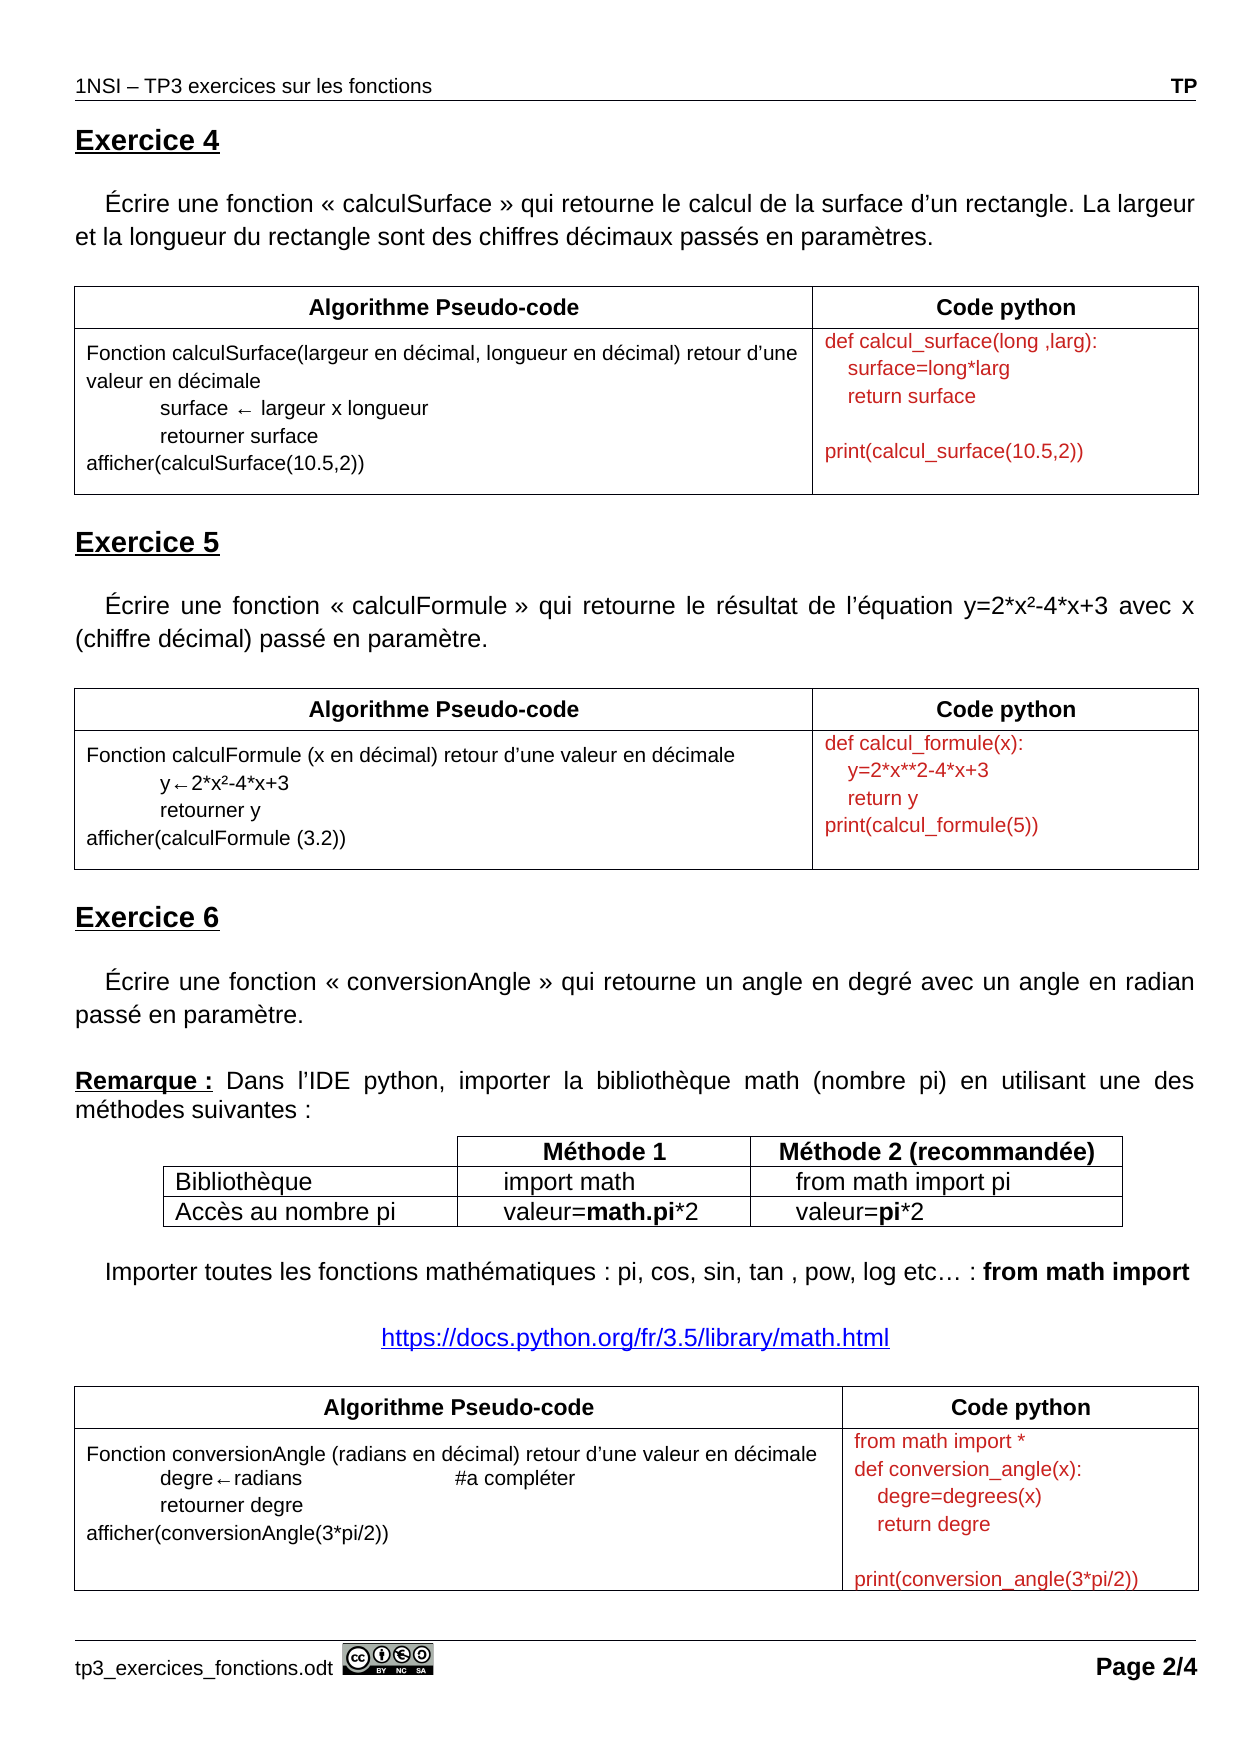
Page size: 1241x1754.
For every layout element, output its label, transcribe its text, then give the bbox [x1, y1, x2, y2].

table_cell from math import pi [751, 1167, 1122, 1196]
picture [342, 1643, 434, 1675]
table_cell def calcul_surface(long ,larg): surface=long*larg return surface print(calcul_surface(10.5,2)) [813, 329, 1198, 493]
table_cell Accès au nombre pi [164, 1197, 457, 1226]
text Écrire une fonction « calculFormule » qui retourne le résultat de l’équation y=2*x²-4*x+3 avec x (chiffre décimal) passé en paramètre. [75, 591, 1196, 653]
table_cell valeur=math.pi*2 [458, 1197, 750, 1226]
text Écrire une fonction « calculSurface » qui retourne le calcul de la surface d’un rectangle. La largeur et la longueur du rectangle sont des chiffres décimaux passés en paramètres. [75, 189, 1196, 251]
table_cell Fonction conversionAngle (radians en décimal) retour d’une valeur en décimale degre←radians #a compléter retourner degre afficher(conversionAngle(3*pi/2)) [75, 1429, 842, 1590]
table_header [163, 1136, 457, 1166]
text Remarque : Dans l’IDE python, importer la bibliothèque math (nombre pi) en utilisant une des méthodes suivantes : [75, 1066, 1196, 1124]
text Exercice 4 [75, 123, 1196, 156]
text Écrire une fonction « conversionAngle » qui retourne un angle en degré avec un angle en radian passé en paramètre. [75, 967, 1196, 1029]
table_header Algorithme Pseudo-code [75, 689, 812, 729]
table_header Méthode 2 (recommandée) [751, 1137, 1122, 1166]
text Exercice 6 [75, 901, 1196, 934]
table_header Code python [813, 287, 1198, 327]
text Exercice 5 [75, 525, 1196, 558]
table_cell import math [458, 1167, 750, 1196]
table_header Code python [813, 689, 1198, 729]
table_header Algorithme Pseudo-code [75, 1387, 842, 1428]
table_cell Fonction calculSurface(largeur en décimal, longueur en décimal) retour d’une valeur en décimale surface ← largeur x longueur retourner surface afficher(calculSurface(10.5,2)) [75, 329, 812, 493]
text Importer toutes les fonctions mathématiques : pi, cos, sin, tan , pow, log etc… : from math import [75, 1257, 1196, 1286]
table_cell def calcul_formule(x): y=2*x**2-4*x+3 return y print(calcul_formule(5)) [813, 731, 1198, 869]
table_header Code python [843, 1387, 1198, 1428]
table_cell from math import * def conversion_angle(x): degre=degrees(x) return degre print(conversion_angle(3*pi/2)) [843, 1429, 1198, 1590]
table_cell valeur=pi*2 [751, 1197, 1122, 1226]
text https://docs.python.org/fr/3.5/library/math.html [75, 1323, 1196, 1352]
table_header Algorithme Pseudo-code [75, 287, 812, 327]
table_header Méthode 1 [458, 1137, 750, 1166]
table_cell Fonction calculFormule (x en décimal) retour d’une valeur en décimale y←2*x²-4*x+3 retourner y afficher(calculFormule (3.2)) [75, 731, 812, 869]
table_cell Bibliothèque [164, 1167, 457, 1196]
